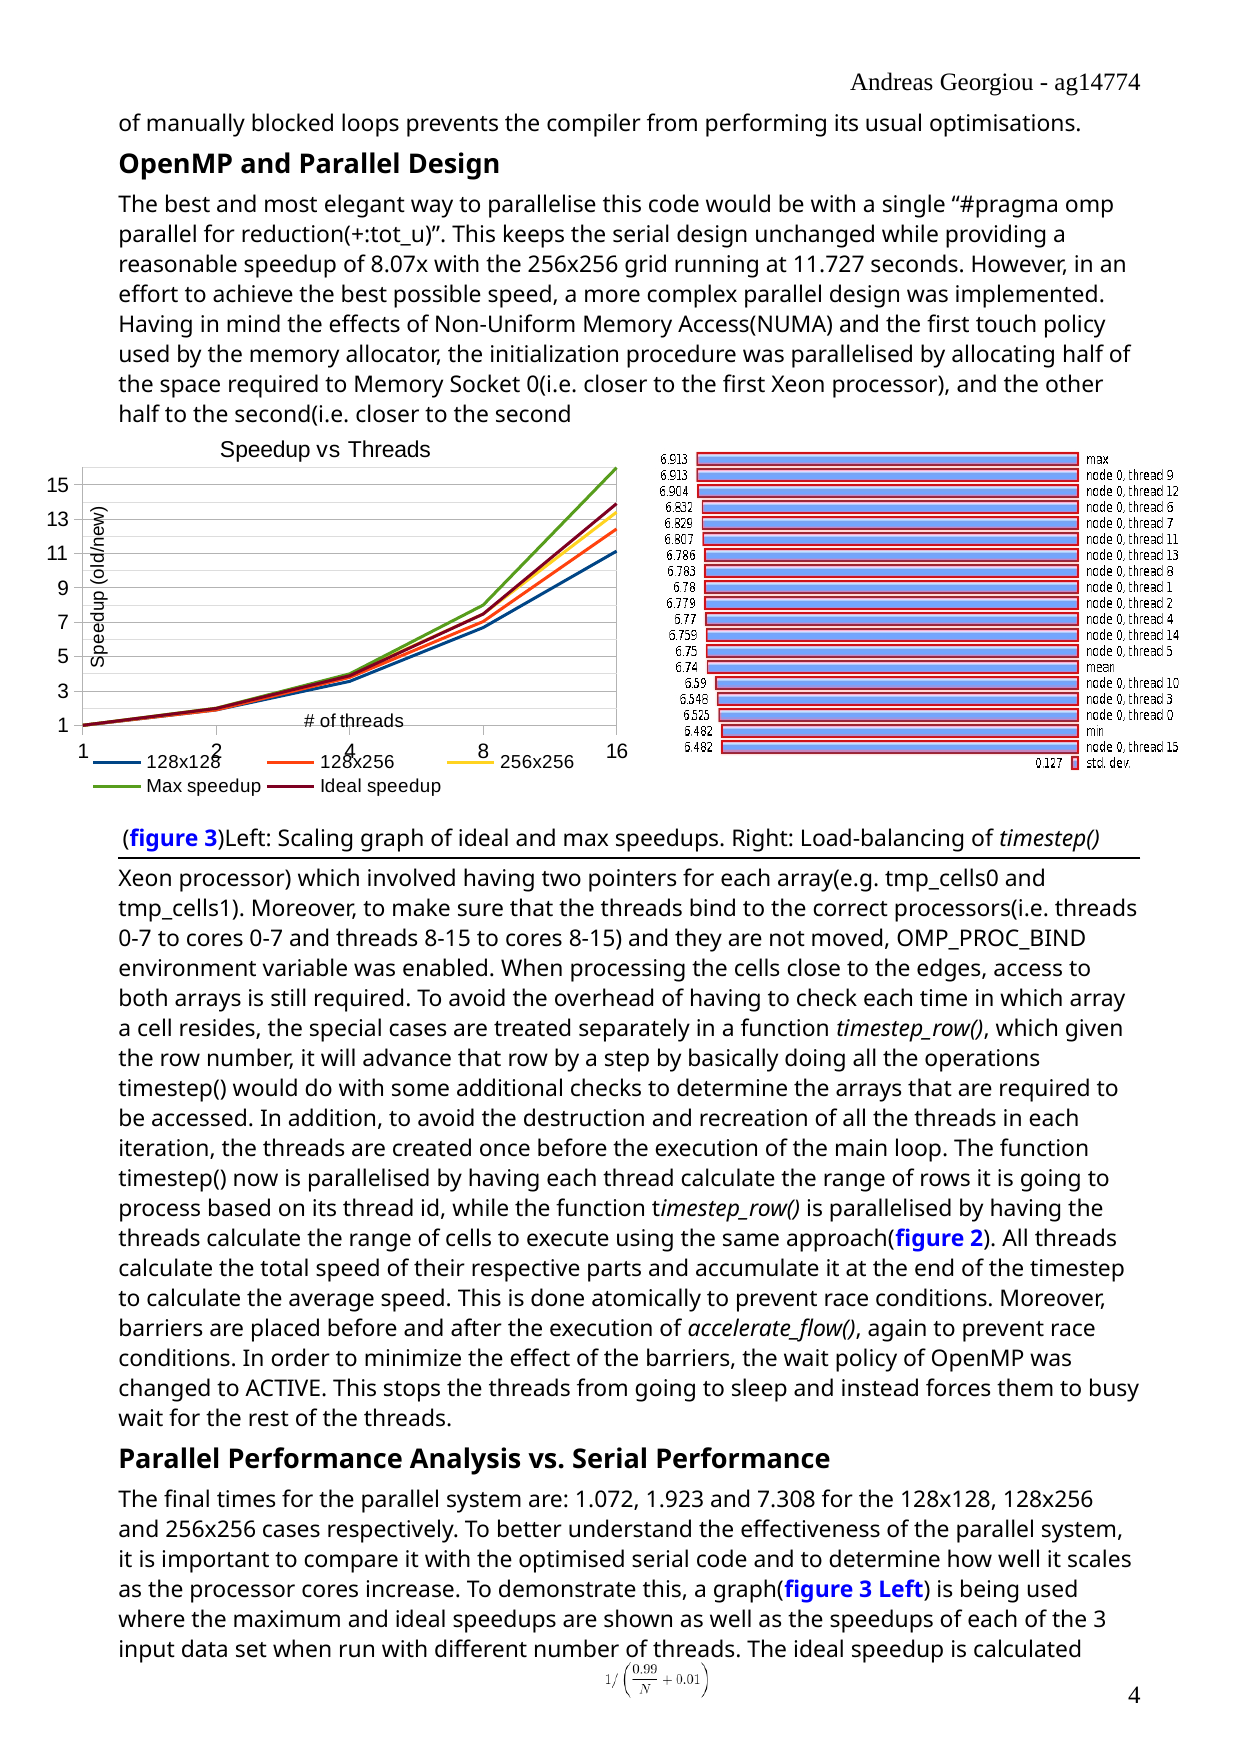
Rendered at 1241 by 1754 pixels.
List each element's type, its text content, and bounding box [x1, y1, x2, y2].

picture [605, 1662, 708, 1698]
text of manually blocked loops prevents the compiler from performing its usual optimisations. [118, 108, 1140, 138]
picture [648, 443, 1184, 784]
text Xeon processor) which involved having two pointers for each array(e.g. tmp_cells0 and tmp_cells1). Moreover, to make sure that the threads bind to the correct processors(i.e. threads 0-7 to cores 0-7 and threads 8-15 to cores 8-15) and they are not moved, OMP_PROC_BIND environment variable was enabled. When processing the cells close to the edges, access to both arrays is still required. To avoid the overhead of having to check each time in which array a cell resides, the special cases are treated separately in a function timestep_row(), which given the row number, it will advance that row by a step by basically doing all the operations timestep() would do with some additional checks to determine the arrays that are required to be accessed. In addition, to avoid the destruction and recreation of all the threads in each iteration, the threads are created once before the execution of the main loop. The function timestep() now is parallelised by having each thread calculate the range of rows it is going to process based on its thread id, while the function timestep_row() is parallelised by having the threads calculate the range of cells to execute using the same approach(figure 2). All threads calculate the total speed of their respective parts and accumulate it at the end of the timestep to calculate the average speed. This is done atomically to prevent race conditions. Moreover, barriers are placed before and after the execution of accelerate_flow(), again to prevent race conditions. In order to minimize the effect of the barriers, the wait policy of OpenMP was changed to ACTIVE. This stops the threads from going to sleep and instead forces them to busy wait for the rest of the threads. [118, 862, 1140, 1432]
text The final times for the parallel system are: 1.072, 1.923 and 7.308 for the 128x128, 128x256 and 256x256 cases respectively. To better understand the effectiveness of the parallel system, it is important to compare it with the optimised serial code and to determine how well it scales as the processor cores increase. To demonstrate this, a graph(figure 3 Left) is being used where the maximum and ideal speedups are shown as well as the speedups of each of the 3 input data set when run with different number of threads. The ideal speedup is calculated [118, 1483, 1140, 1663]
text Parallel Performance Analysis vs. Serial Performance [118, 1444, 1140, 1474]
text The best and most elegant way to parallelise this code would be with a single “#pragma omp parallel for reduction(+:tot_u)”. This keeps the serial design unchanged while providing a reasonable speedup of 8.07x with the 256x256 grid running at 11.727 seconds. However, in an effort to achieve the best possible speed, a more complex parallel design was implemented. Having in mind the effects of Non-Uniform Memory Access(NUMA) and the first touch policy used by the memory allocator, the initialization procedure was parallelised by allocating half of the space required to Memory Socket 0(i.e. closer to the first Xeon processor), and the other half to the second(i.e. closer to the second [118, 189, 1140, 429]
text (figure 3)Left: Scaling graph of ideal and max speedups. Right: Load-balancing of timestep() [118, 818, 1140, 857]
text OpenMP and Parallel Design [118, 150, 1140, 180]
